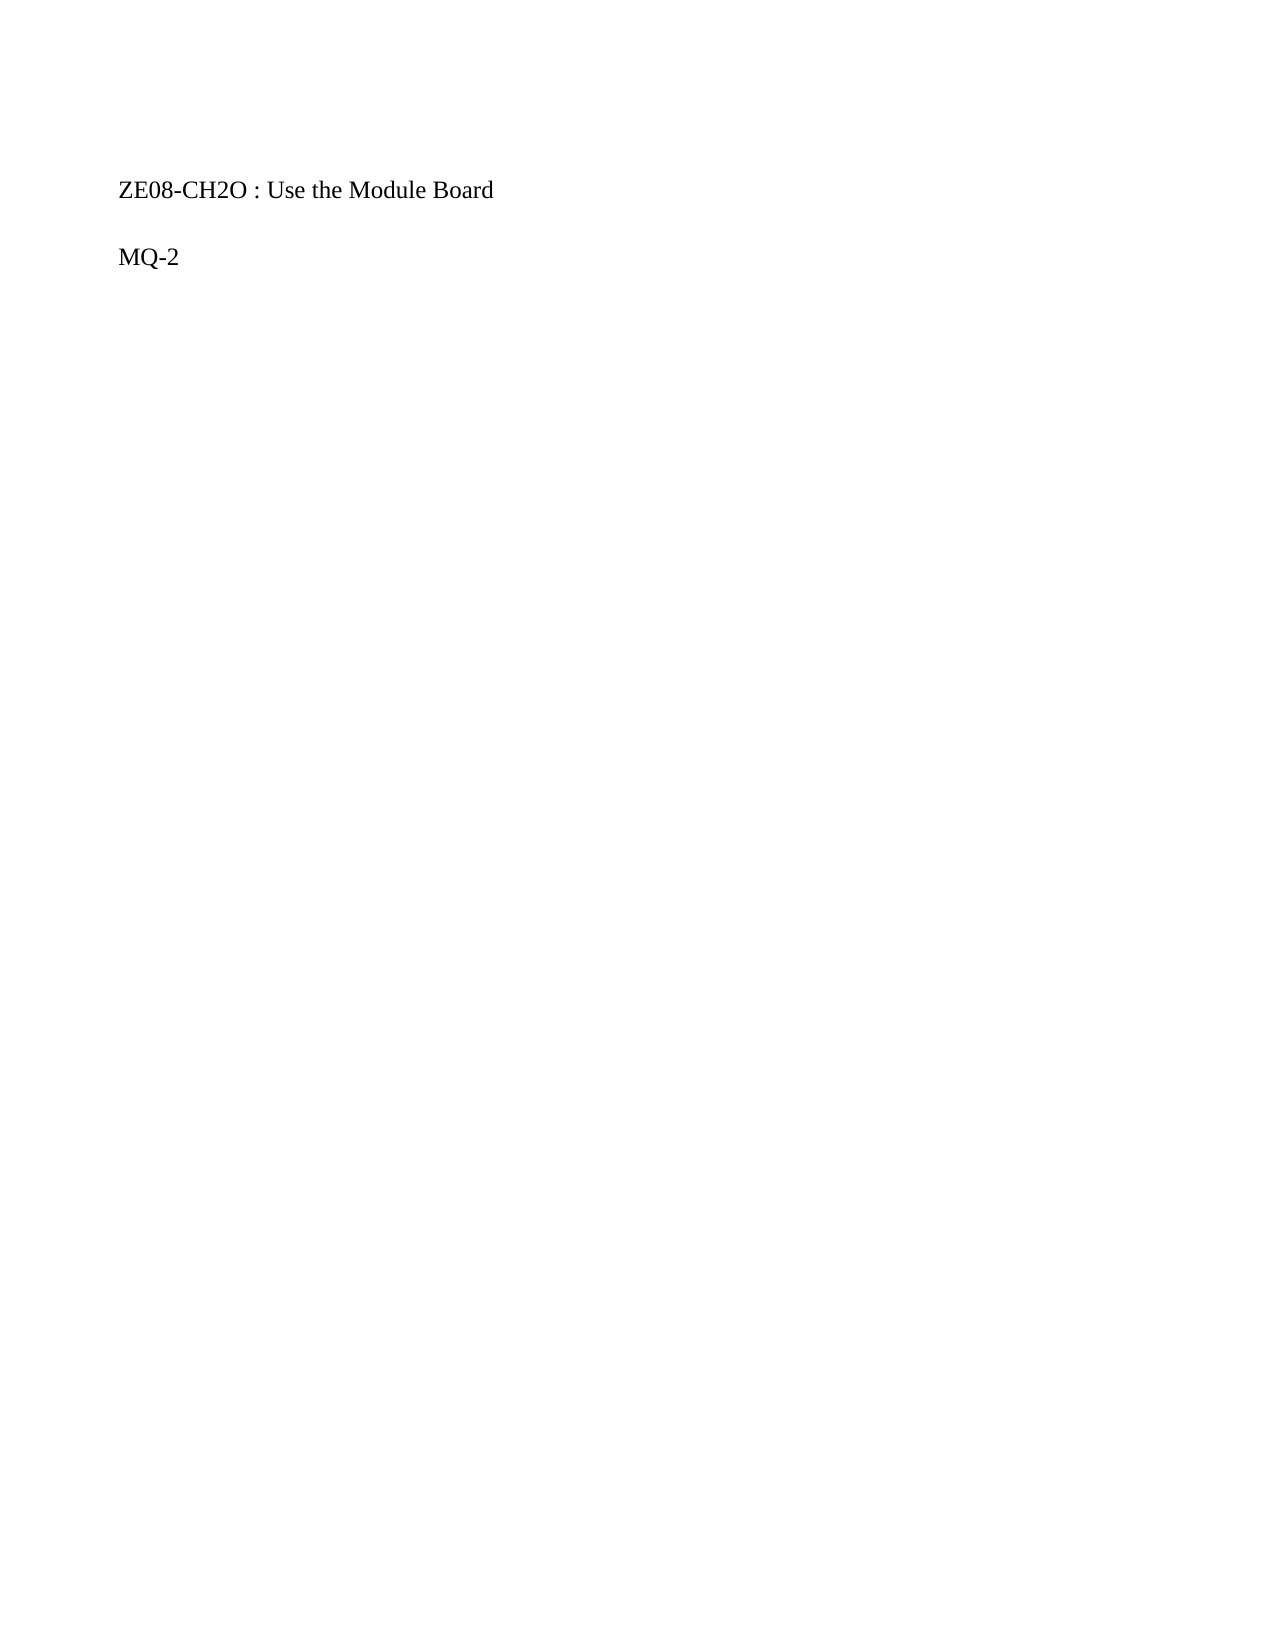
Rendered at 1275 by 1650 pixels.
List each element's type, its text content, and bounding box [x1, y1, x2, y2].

text ZE08-CH2O : Use the Module Board [118, 176, 1157, 204]
text MQ-2 [118, 242, 1157, 270]
